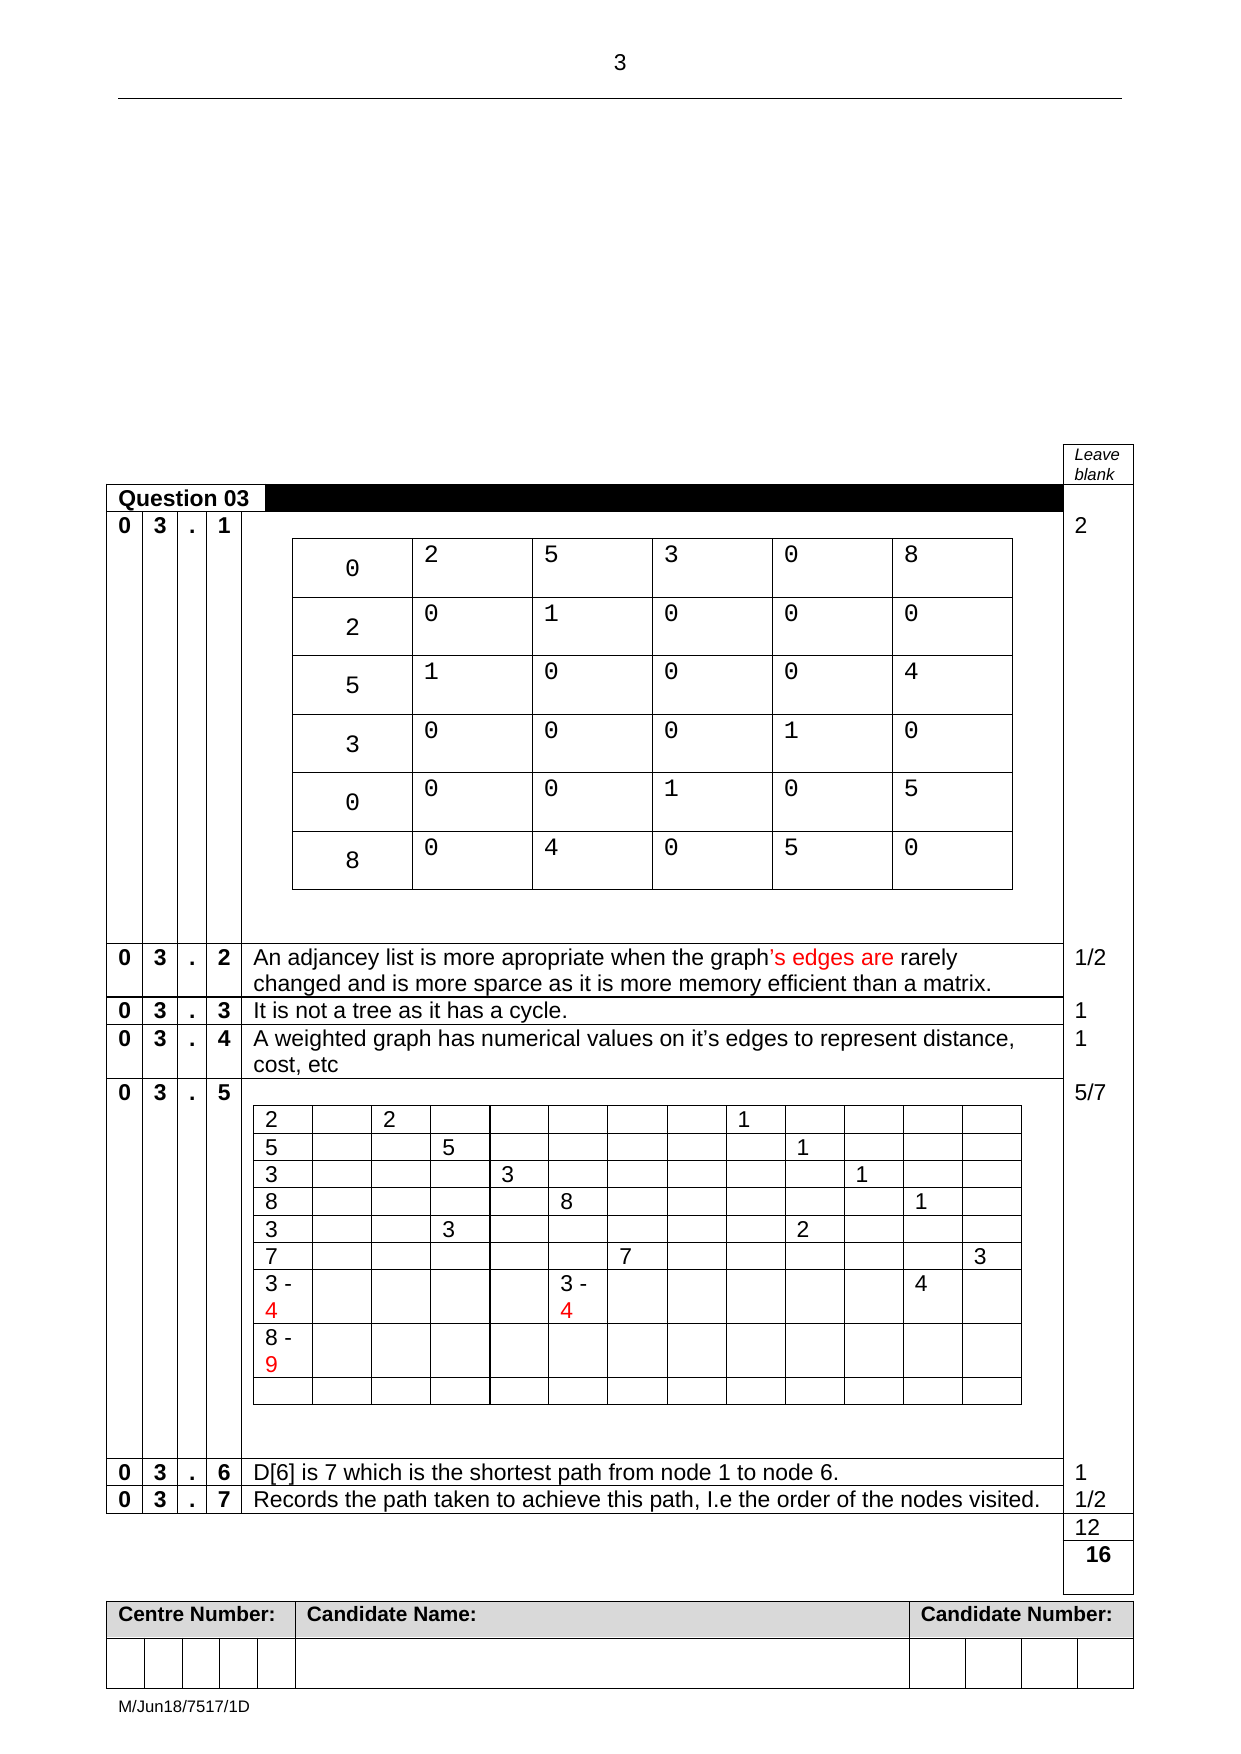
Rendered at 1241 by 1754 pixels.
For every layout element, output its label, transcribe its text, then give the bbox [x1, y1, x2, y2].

table_cell 0 [653, 715, 772, 772]
table_cell [372, 1134, 430, 1160]
table_cell [372, 1243, 430, 1269]
table_cell [668, 1270, 726, 1323]
table_cell 8 [293, 832, 412, 889]
table_cell 8 [549, 1188, 607, 1214]
table_cell 0 [413, 832, 532, 889]
table_cell 0 [107, 998, 142, 1024]
table_cell 7 [254, 1243, 312, 1269]
table_header Leave blank [1064, 445, 1133, 483]
table_cell 3 [143, 512, 177, 943]
table_cell [431, 1270, 489, 1323]
table_cell [786, 1270, 844, 1323]
table_cell Question 03 [107, 485, 265, 511]
table_cell . [178, 944, 206, 996]
table_cell [313, 1188, 371, 1214]
table_cell 0 [413, 598, 532, 655]
table_header 8 [893, 539, 1012, 597]
table_cell 1 [653, 773, 772, 831]
table_cell [549, 1161, 607, 1187]
table_cell [178, 1514, 206, 1540]
table_cell [431, 1324, 489, 1377]
table_cell 3 [963, 1243, 1021, 1269]
table_cell [242, 1540, 1063, 1594]
table_cell 0 [107, 1486, 142, 1513]
table_cell [845, 1270, 903, 1323]
table_cell [904, 1134, 962, 1160]
table_cell 1 [786, 1134, 844, 1160]
table_cell 5 [293, 656, 412, 714]
table_header 0 [773, 539, 892, 597]
table_cell 3 [207, 998, 241, 1024]
table_header [431, 1106, 489, 1132]
table_cell [372, 1216, 430, 1242]
table_cell [142, 1540, 178, 1594]
table_cell 0 [653, 832, 772, 889]
table_cell A weighted graph has numerical values on it’s edges to represent distance, cost, etc [242, 1025, 1063, 1078]
table_cell [608, 1270, 667, 1323]
table_cell [431, 1188, 489, 1214]
table_cell 5 [254, 1134, 312, 1160]
table_cell [963, 1134, 1021, 1160]
table_header 3 [653, 539, 772, 597]
table_cell [491, 1378, 548, 1404]
table_header 2 [254, 1106, 312, 1132]
table_cell 0 [293, 773, 412, 831]
table_cell 2 [207, 944, 241, 996]
table_cell [549, 1134, 607, 1160]
table_cell 3 [143, 944, 177, 996]
table_cell [904, 1324, 962, 1377]
table_cell . [178, 1079, 206, 1458]
table_cell [549, 1216, 607, 1242]
table_header [904, 1106, 962, 1132]
table_cell [491, 1134, 548, 1160]
table_cell [431, 1243, 489, 1269]
table_cell 1 [1064, 1458, 1133, 1485]
table_cell [608, 1134, 667, 1160]
table_cell [549, 1243, 607, 1269]
table_cell 3 [143, 1459, 177, 1485]
table_cell 1 [845, 1161, 903, 1187]
table_header [313, 1106, 371, 1132]
table_cell . [178, 1486, 206, 1513]
table_cell 2 [786, 1216, 844, 1242]
table_cell [904, 1378, 962, 1404]
table_cell 3 [431, 1216, 489, 1242]
table_cell Records the path taken to achieve this path, I.e the order of the nodes visited. [242, 1486, 1063, 1513]
table_cell [668, 1243, 726, 1269]
table_cell 1 [1064, 996, 1133, 1024]
table_cell 1 [413, 656, 532, 714]
table_cell [786, 1324, 844, 1377]
table_cell 0 [773, 598, 892, 655]
table_cell 1 [773, 715, 892, 772]
table_header [845, 1106, 903, 1132]
table_cell [786, 1188, 844, 1214]
table_cell [313, 1161, 371, 1187]
table_header 0 [293, 539, 412, 597]
table_header [786, 1106, 844, 1132]
table_header 2 [413, 539, 532, 597]
table_cell [372, 1188, 430, 1214]
table_cell 5 [773, 832, 892, 889]
table_header 5 [533, 539, 652, 597]
table_cell 7 [207, 1486, 241, 1513]
table_cell 3 [143, 1079, 177, 1458]
table_header [668, 1106, 726, 1132]
table_cell 0 [107, 512, 142, 943]
table_cell [845, 1378, 903, 1404]
table_cell [963, 1216, 1021, 1242]
table_cell [372, 1324, 430, 1377]
table_cell [107, 1514, 142, 1540]
table_cell 5 [431, 1134, 489, 1160]
table_cell 0 [893, 715, 1012, 772]
table_cell [142, 1514, 178, 1540]
table_cell [608, 1378, 667, 1404]
table_cell 2 [293, 598, 412, 655]
table_cell [242, 512, 1063, 943]
table_cell [727, 1243, 785, 1269]
table_cell [313, 1243, 371, 1269]
table_cell 3 [143, 1486, 177, 1513]
table_cell [963, 1270, 1021, 1323]
table_cell 1 [533, 598, 652, 655]
table_cell 0 [533, 773, 652, 831]
table_cell 0 [107, 1079, 142, 1458]
table_cell [242, 1514, 1063, 1540]
table_cell 0 [653, 598, 772, 655]
table_cell 3 [143, 998, 177, 1024]
table_cell 0 [893, 832, 1012, 889]
table_cell [206, 1540, 242, 1594]
table_cell [372, 1161, 430, 1187]
table_cell [904, 1161, 962, 1187]
table_cell . [178, 512, 206, 943]
table_cell [266, 485, 1063, 511]
table_cell [727, 1378, 785, 1404]
table_cell 1 [904, 1188, 962, 1214]
table_cell An adjancey list is more apropriate when the graph’s edges are rarely changed and is more sparce as it is more memory efficient than a matrix. [242, 944, 1063, 996]
table_cell [608, 1188, 667, 1214]
table_header [491, 1106, 548, 1132]
table_cell 3 [491, 1161, 548, 1187]
table_cell 0 [107, 1459, 142, 1485]
table_cell 0 [413, 773, 532, 831]
table_cell [178, 1540, 206, 1594]
table_cell [491, 1243, 548, 1269]
table_cell [727, 1134, 785, 1160]
table_cell It is not a tree as it has a cycle. [242, 998, 1063, 1024]
table_cell 5 [207, 1079, 241, 1458]
table_cell [1064, 485, 1133, 511]
table_cell . [178, 998, 206, 1024]
table_cell D[6] is 7 which is the shortest path from node 1 to node 6. [242, 1459, 1063, 1485]
table_cell [372, 1270, 430, 1323]
table_cell [727, 1216, 785, 1242]
table_cell [491, 1216, 548, 1242]
table_cell [963, 1324, 1021, 1377]
table_cell 1 [207, 512, 241, 943]
table_header [608, 1106, 667, 1132]
table_cell [786, 1378, 844, 1404]
table_cell 0 [107, 1025, 142, 1078]
table_cell [845, 1324, 903, 1377]
table_cell 8 [254, 1188, 312, 1214]
table_cell [313, 1378, 371, 1404]
table_cell [491, 1270, 548, 1323]
table_cell [727, 1161, 785, 1187]
table_cell 6 [207, 1459, 241, 1485]
table_cell [608, 1161, 667, 1187]
table_cell [963, 1161, 1021, 1187]
table_cell 16 [1064, 1541, 1133, 1594]
table_cell 3 - 4 [254, 1270, 312, 1323]
table_cell 4 [893, 656, 1012, 714]
table_cell [668, 1188, 726, 1214]
table_cell [845, 1134, 903, 1160]
table_cell 3 - 4 [549, 1270, 607, 1323]
table_header 1 [727, 1106, 785, 1132]
table_cell . [178, 1459, 206, 1485]
table_cell 1 [1064, 1024, 1133, 1078]
table_cell 0 [413, 715, 532, 772]
table_cell [668, 1134, 726, 1160]
table_cell 0 [107, 944, 142, 996]
table_cell [549, 1378, 607, 1404]
table_cell [963, 1188, 1021, 1214]
table_cell [668, 1216, 726, 1242]
table_cell [727, 1188, 785, 1214]
table_cell 3 [254, 1216, 312, 1242]
table_cell [845, 1243, 903, 1269]
table_header [107, 444, 1063, 483]
table_cell [313, 1134, 371, 1160]
table_cell 12 [1064, 1514, 1133, 1540]
table_cell [904, 1243, 962, 1269]
table_cell 5 [893, 773, 1012, 831]
table_cell 1/2 [1064, 1485, 1133, 1513]
table_cell [845, 1216, 903, 1242]
table_cell [786, 1243, 844, 1269]
table_cell [313, 1216, 371, 1242]
table_cell 4 [904, 1270, 962, 1323]
table_cell [904, 1216, 962, 1242]
table_cell 4 [207, 1025, 241, 1078]
table_cell [313, 1270, 371, 1323]
table_cell [608, 1324, 667, 1377]
table_cell . [178, 1025, 206, 1078]
table_cell 0 [653, 656, 772, 714]
table_cell [491, 1324, 548, 1377]
table_cell [845, 1188, 903, 1214]
table_cell 0 [773, 656, 892, 714]
table_cell [491, 1188, 548, 1214]
table_cell 2 [1064, 511, 1133, 943]
table_cell [668, 1324, 726, 1377]
table_cell 3 [143, 1025, 177, 1078]
table_cell [668, 1161, 726, 1187]
table_cell 0 [533, 715, 652, 772]
table_cell [668, 1378, 726, 1404]
table_cell 8 - 9 [254, 1324, 312, 1377]
table_cell 3 [293, 715, 412, 772]
table_cell 7 [608, 1243, 667, 1269]
table_cell [549, 1324, 607, 1377]
table_cell [431, 1161, 489, 1187]
table_cell 3 [254, 1161, 312, 1187]
table_cell [727, 1324, 785, 1377]
table_cell 4 [533, 832, 652, 889]
table_header 2 [372, 1106, 430, 1132]
table_cell 1/2 [1064, 943, 1133, 996]
table_cell [786, 1161, 844, 1187]
table_cell [206, 1514, 242, 1540]
table_cell [727, 1270, 785, 1323]
table_cell [254, 1378, 312, 1404]
table_cell 5/7 [1064, 1078, 1133, 1458]
table_cell [608, 1216, 667, 1242]
table_cell 0 [533, 656, 652, 714]
table_cell [313, 1324, 371, 1377]
table_cell [242, 1079, 1063, 1458]
table_cell 0 [773, 773, 892, 831]
table_cell [431, 1378, 489, 1404]
table_cell [963, 1378, 1021, 1404]
table_header [963, 1106, 1021, 1132]
table_cell 0 [893, 598, 1012, 655]
table_cell [372, 1378, 430, 1404]
table_cell [107, 1540, 142, 1594]
table_header [549, 1106, 607, 1132]
